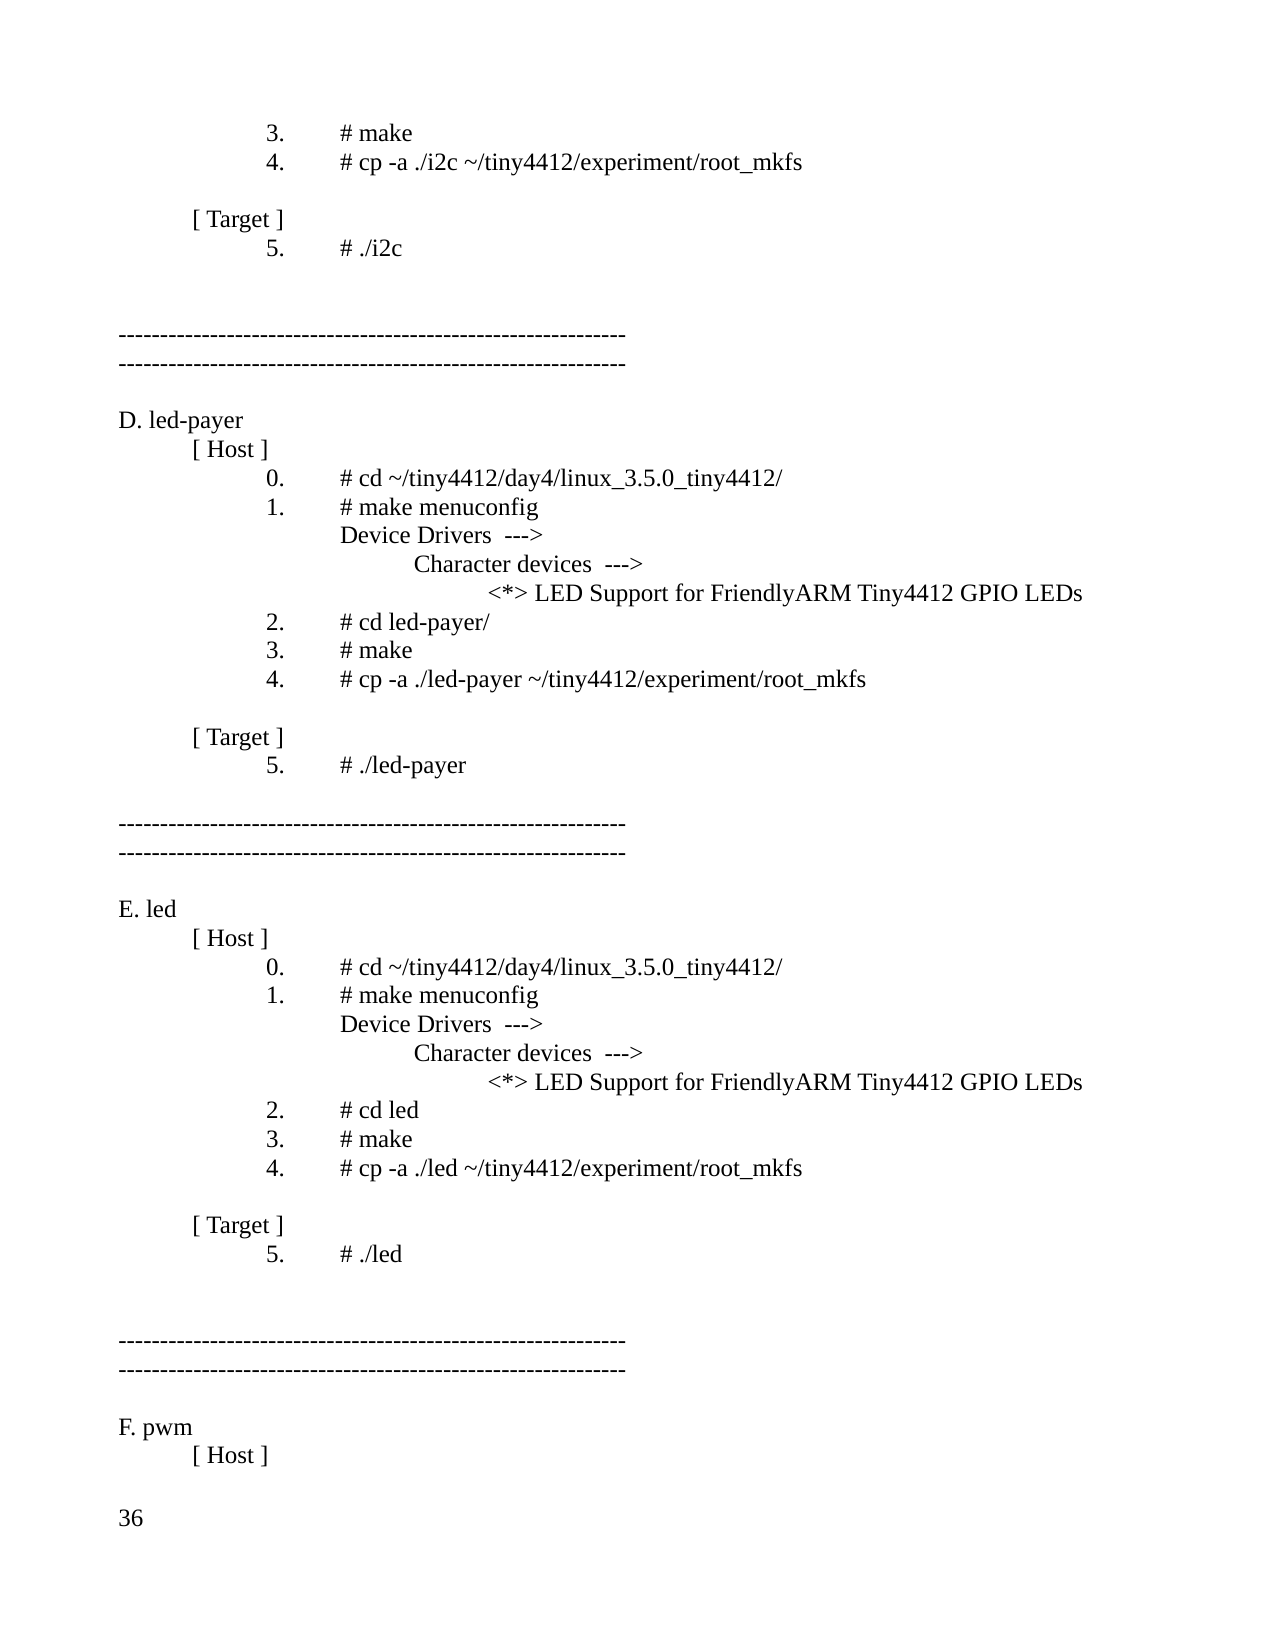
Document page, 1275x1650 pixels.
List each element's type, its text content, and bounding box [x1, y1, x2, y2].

text ------------------------------------------------------------- [118, 1354, 1157, 1383]
text F. pwm [118, 1412, 1157, 1441]
text [ Target ] [118, 204, 1157, 233]
text 4. # cp -a ./led ~/tiny4412/experiment/root_mkfs [118, 1153, 1157, 1182]
text [ Host ] [118, 1441, 1157, 1469]
text ------------------------------------------------------------- [118, 808, 1157, 837]
text <*> LED Support for FriendlyARM Tiny4412 GPIO LEDs [118, 578, 1157, 607]
text ------------------------------------------------------------- [118, 1326, 1157, 1354]
text 3. # make [118, 118, 1157, 147]
text 0. # cd ~/tiny4412/day4/linux_3.5.0_tiny4412/ [118, 463, 1157, 492]
text <*> LED Support for FriendlyARM Tiny4412 GPIO LEDs [118, 1067, 1157, 1096]
text ------------------------------------------------------------- [118, 348, 1157, 377]
text 5. # ./i2c [118, 233, 1157, 262]
text [ Host ] [118, 923, 1157, 952]
text ------------------------------------------------------------- [118, 837, 1157, 866]
text Device Drivers ---> [118, 521, 1157, 549]
text [ Target ] [118, 722, 1157, 751]
text [ Target ] [118, 1211, 1157, 1239]
text 3. # make [118, 1124, 1157, 1153]
text 5. # ./led-payer [118, 751, 1157, 779]
text 1. # make menuconfig [118, 492, 1157, 521]
text Device Drivers ---> [118, 1009, 1157, 1038]
text E. led [118, 894, 1157, 923]
text 2. # cd led [118, 1096, 1157, 1124]
text 4. # cp -a ./led-payer ~/tiny4412/experiment/root_mkfs [118, 664, 1157, 693]
text 0. # cd ~/tiny4412/day4/linux_3.5.0_tiny4412/ [118, 952, 1157, 981]
text Character devices ---> [118, 1038, 1157, 1067]
text Character devices ---> [118, 549, 1157, 578]
text D. led-payer [118, 406, 1157, 434]
text [ Host ] [118, 434, 1157, 463]
text 5. # ./led [118, 1239, 1157, 1268]
text 1. # make menuconfig [118, 981, 1157, 1009]
text ------------------------------------------------------------- [118, 319, 1157, 348]
text 4. # cp -a ./i2c ~/tiny4412/experiment/root_mkfs [118, 147, 1157, 176]
text 3. # make [118, 636, 1157, 664]
text 2. # cd led-payer/ [118, 607, 1157, 636]
